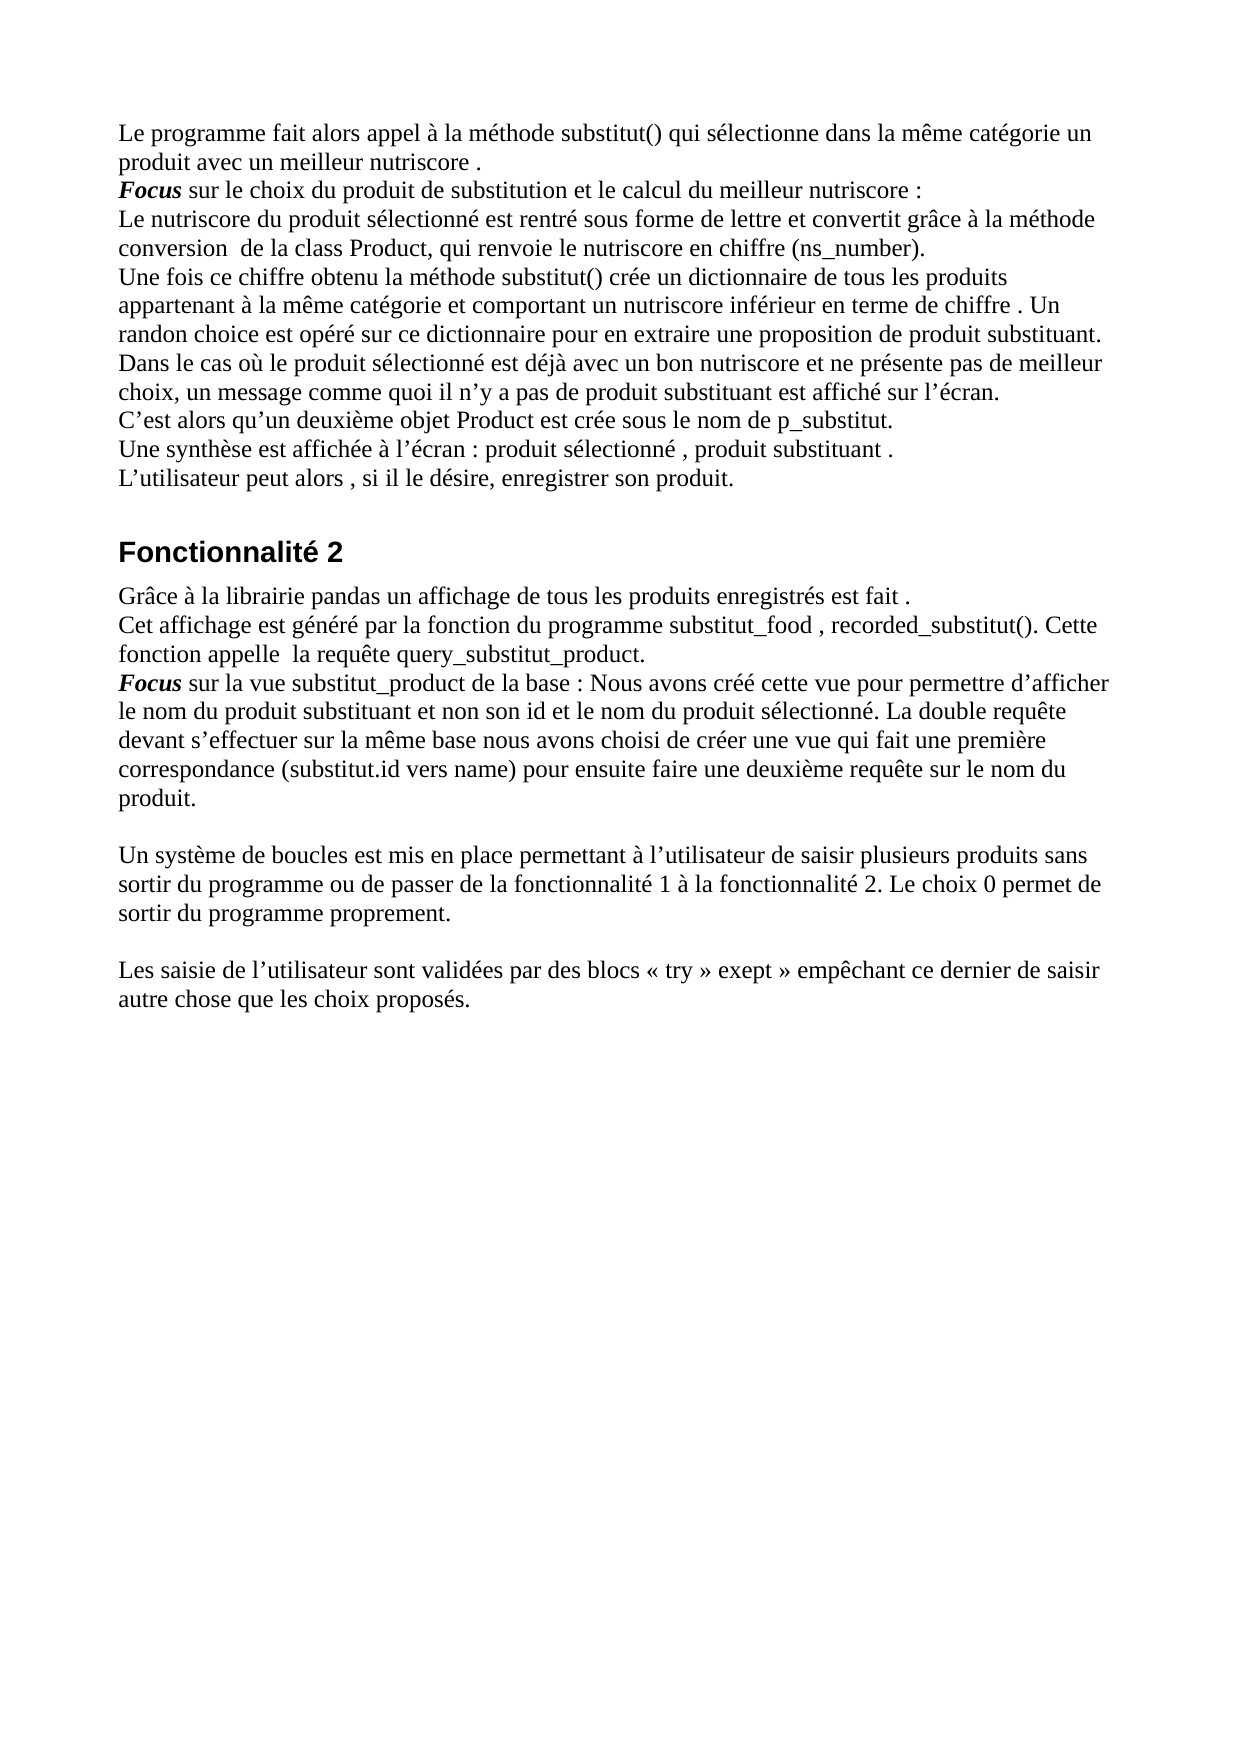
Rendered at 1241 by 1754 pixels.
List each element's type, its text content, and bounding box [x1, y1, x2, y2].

text L’utilisateur peut alors , si il le désire, enregistrer son produit. [118, 463, 1122, 492]
text Les saisie de l’utilisateur sont validées par des blocs « try » exept » empêchant ce dernier de saisir autre chose que les choix proposés. [118, 955, 1122, 1013]
text Un système de boucles est mis en place permettant à l’utilisateur de saisir plusieurs produits sans sortir du programme ou de passer de la fonctionnalité 1 à la fonctionnalité 2. Le choix 0 permet de sortir du programme proprement. [118, 840, 1122, 926]
text Focus sur la vue substitut_product de la base : Nous avons créé cette vue pour permettre d’afficher le nom du produit substituant et non son id et le nom du produit sélectionné. La double requête devant s’effectuer sur la même base nous avons choisi de créer une vue qui fait une première correspondance (substitut.id vers name) pour ensuite faire une deuxième requête sur le nom du produit. [118, 668, 1122, 811]
text Une synthèse est affichée à l’écran : produit sélectionné , produit substituant . [118, 434, 1122, 463]
text Grâce à la librairie pandas un affichage de tous les produits enregistrés est fait . [118, 581, 1122, 610]
text Cet affichage est généré par la fonction du programme substitut_food , recorded_substitut(). Cette fonction appelle la requête query_substitut_product. [118, 610, 1122, 668]
text Une fois ce chiffre obtenu la méthode substitut() crée un dictionnaire de tous les produits appartenant à la même catégorie et comportant un nutriscore inférieur en terme de chiffre . Un randon choice est opéré sur ce dictionnaire pour en extraire une proposition de produit substituant. [118, 262, 1122, 348]
text Le programme fait alors appel à la méthode substitut() qui sélectionne dans la même catégorie un produit avec un meilleur nutriscore . [118, 118, 1122, 176]
text Le nutriscore du produit sélectionné est rentré sous forme de lettre et convertit grâce à la méthode conversion de la class Product, qui renvoie le nutriscore en chiffre (ns_number). [118, 204, 1122, 262]
text C’est alors qu’un deuxième objet Product est crée sous le nom de p_substitut. [118, 406, 1122, 434]
text Focus sur le choix du produit de substitution et le calcul du meilleur nutriscore : [118, 176, 1122, 204]
text Dans le cas où le produit sélectionné est déjà avec un bon nutriscore et ne présente pas de meilleur choix, un message comme quoi il n’y a pas de produit substituant est affiché sur l’écran. [118, 348, 1122, 406]
subtitle Fonctionnalité 2 [118, 535, 1122, 569]
